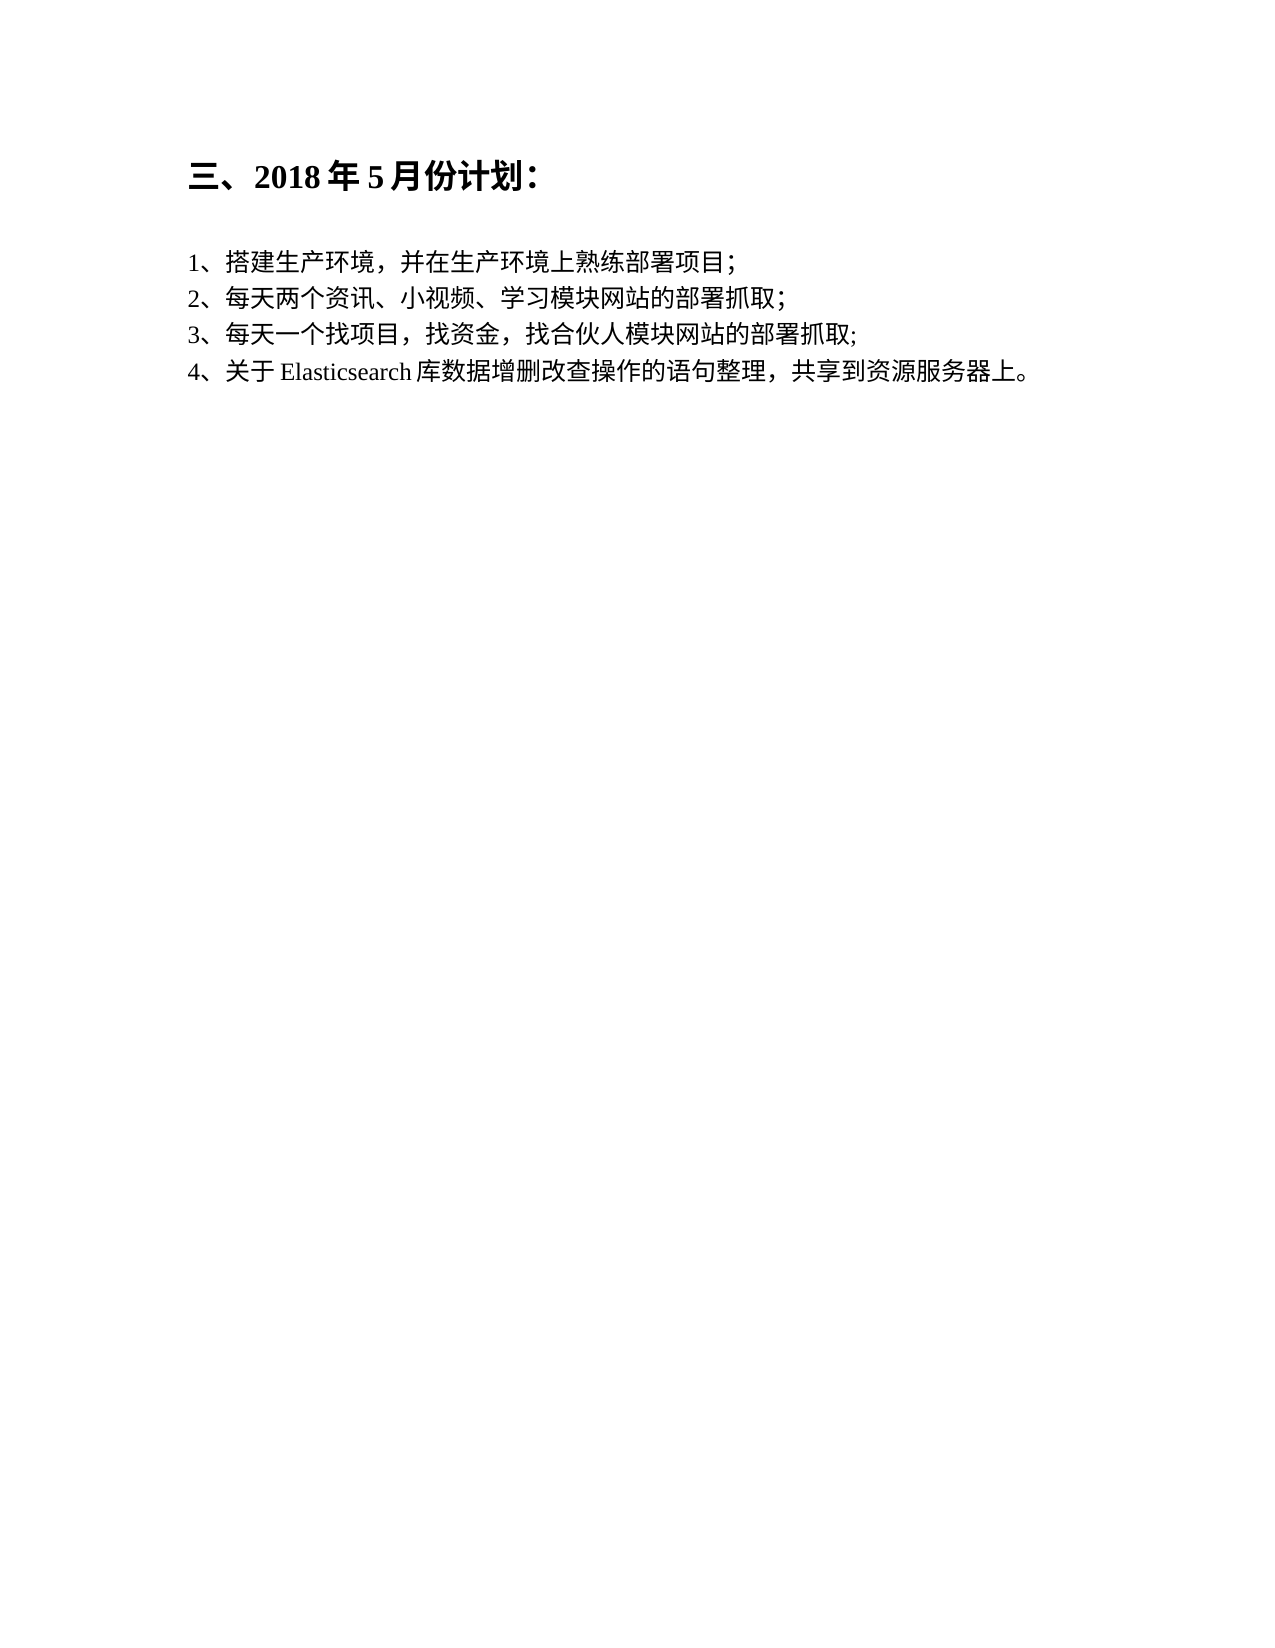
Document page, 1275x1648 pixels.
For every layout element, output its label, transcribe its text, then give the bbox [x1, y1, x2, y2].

subtitle 三、2018年5月份计划： [187, 150, 1088, 198]
list 每天一个找项目，找资金，找合伙人模块网站的部署抓取; [187, 315, 1088, 351]
list 搭建生产环境，并在生产环境上熟练部署项目； [187, 242, 1088, 279]
list 每天两个资讯、小视频、学习模块网站的部署抓取； [187, 279, 1088, 315]
text 4、关于Elasticsearch库数据增删改查操作的语句整理，共享到资源服务器上。 [187, 351, 1088, 387]
